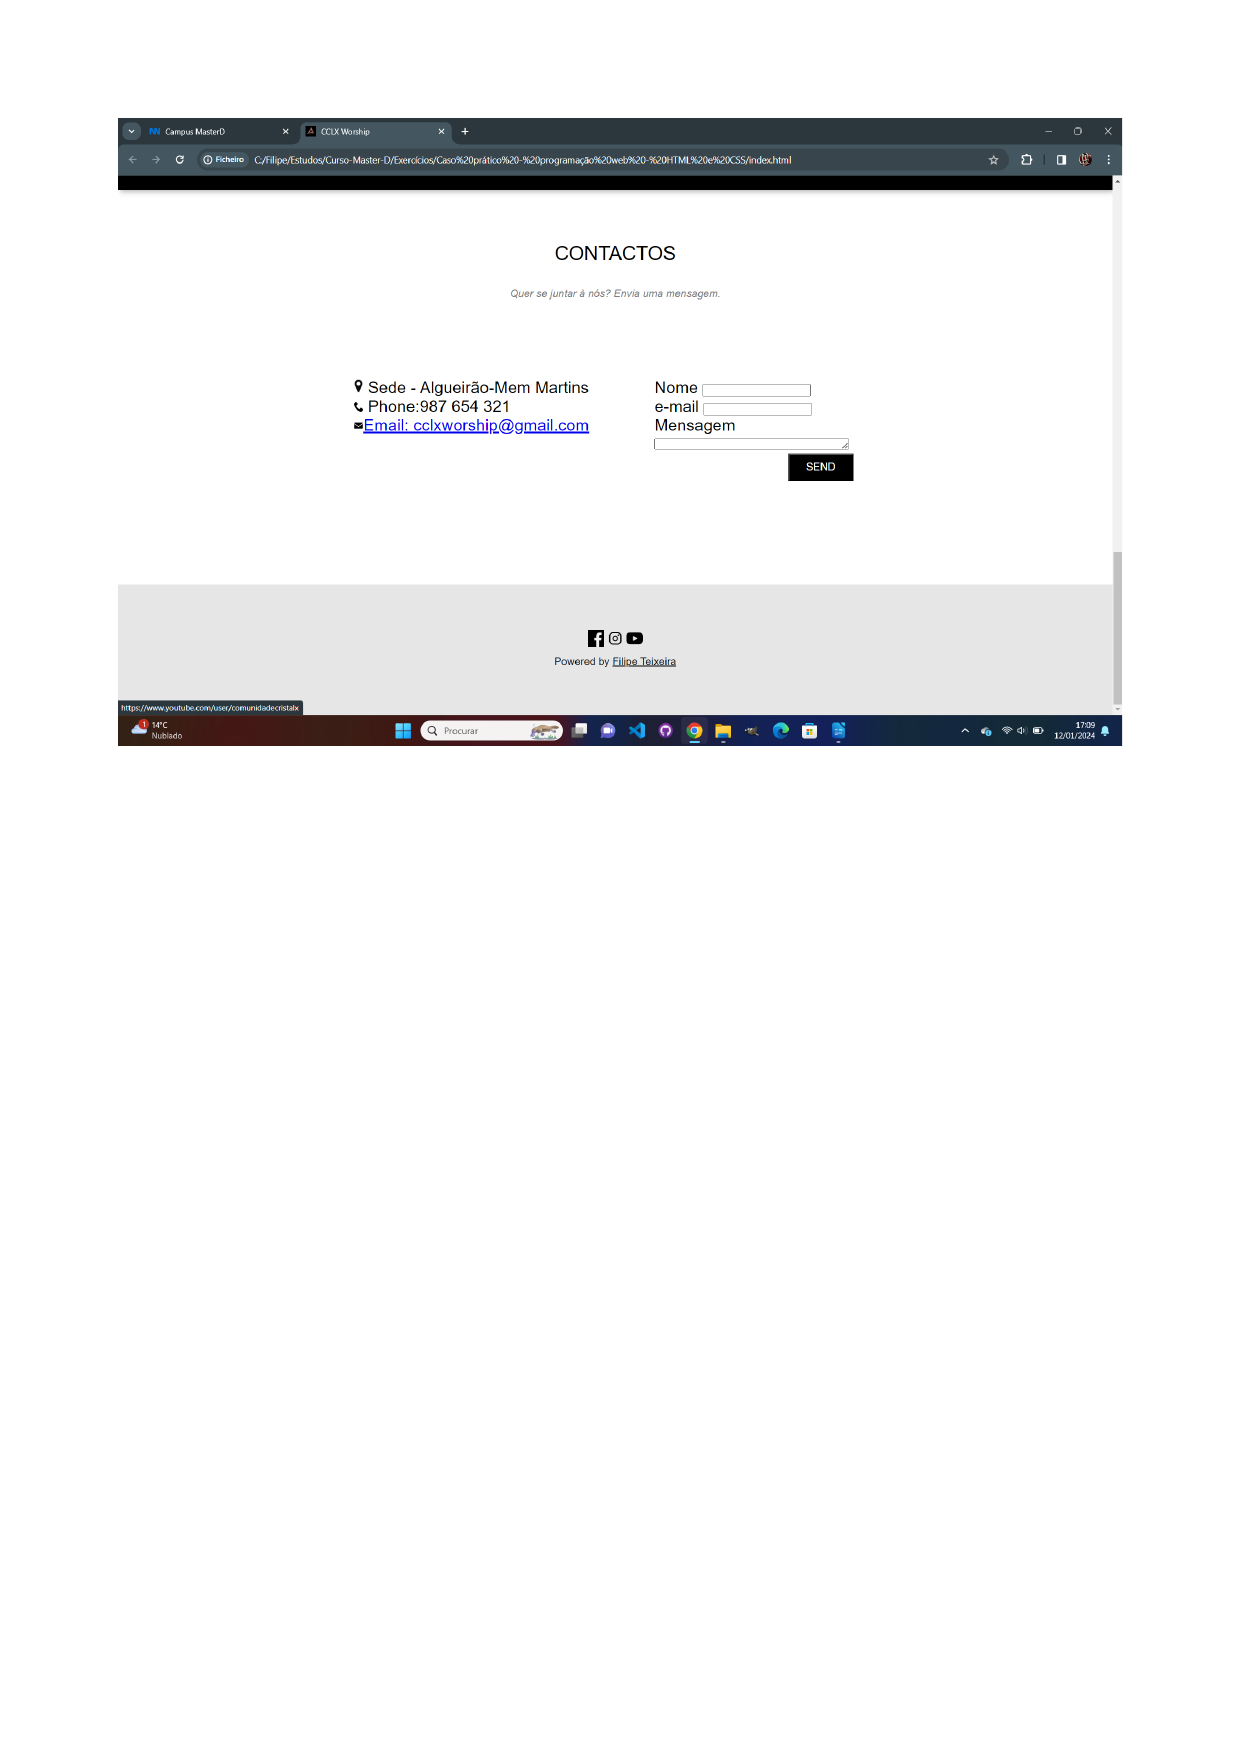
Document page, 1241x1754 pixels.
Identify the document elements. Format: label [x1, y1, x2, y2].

picture [118, 118, 1123, 746]
